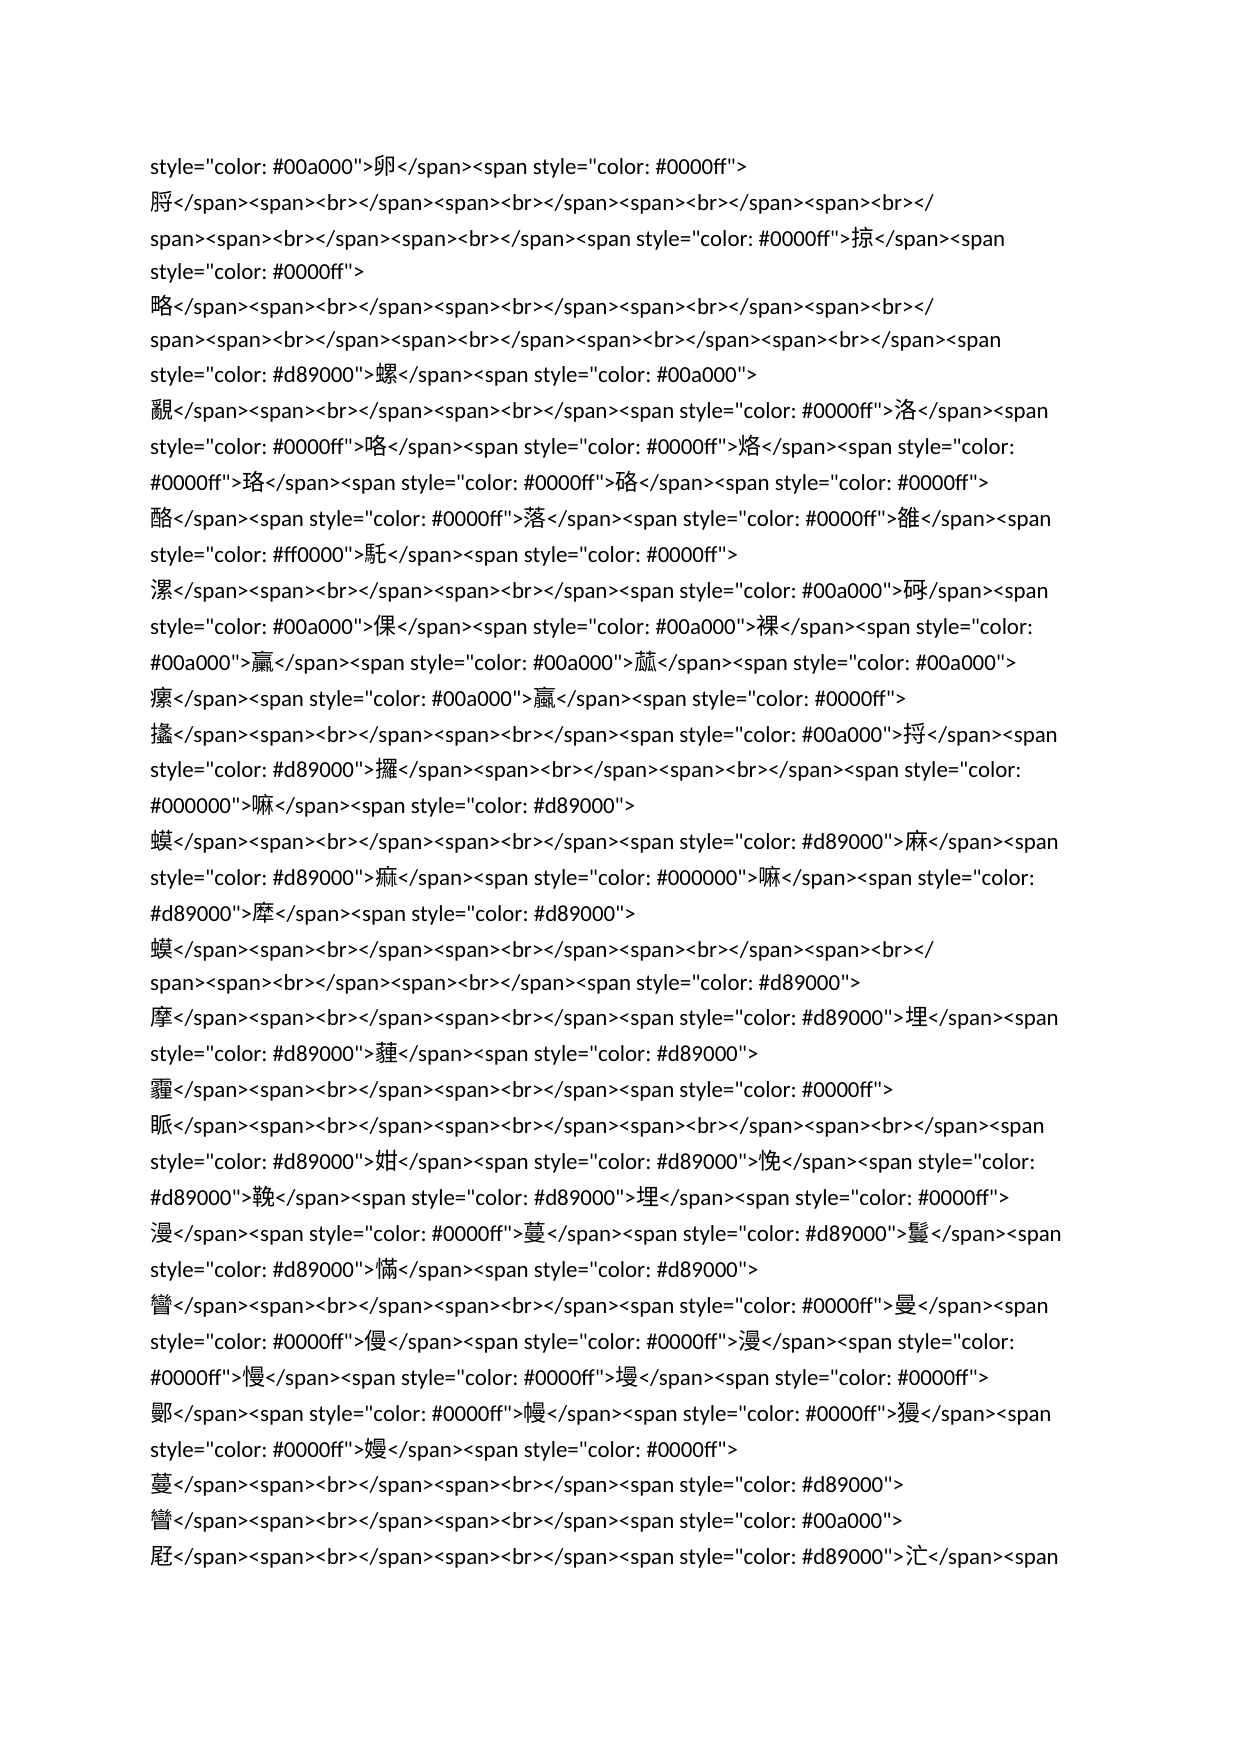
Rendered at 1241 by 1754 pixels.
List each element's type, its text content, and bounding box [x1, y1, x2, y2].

text style="color: #00a000">卵</span><span style="color: #0000ff">脟</span><span><br></span><span><br></span><span><br></span><span><br></span><span><br></span><span><br></span><span style="color: #0000ff">掠</span><span style="color: #0000ff">略</span><span><br></span><span><br></span><span><br></span><span><br></span><span><br></span><span><br></span><span><br></span><span><br></span><span style="color: #d89000">螺</span><span style="color: #00a000">覶</span><span><br></span><span><br></span><span style="color: #0000ff">洛</span><span style="color: #0000ff">咯</span><span style="color: #0000ff">烙</span><span style="color: #0000ff">珞</span><span style="color: #0000ff">硌</span><span style="color: #0000ff">酪</span><span style="color: #0000ff">落</span><span style="color: #0000ff">雒</span><span style="color: #ff0000">馲</span><span style="color: #0000ff">漯</span><span><br></span><span><br></span><span style="color: #00a000">砢</span><span style="color: #00a000">倮</span><span style="color: #00a000">裸</span><span style="color: #00a000">臝</span><span style="color: #00a000">蓏</span><span style="color: #00a000">瘰</span><span style="color: #00a000">蠃</span><span style="color: #0000ff">攭</span><span><br></span><span><br></span><span style="color: #00a000">捋</span><span style="color: #d89000">攞</span><span><br></span><span><br></span><span style="color: #000000">嘛</span><span style="color: #d89000">蟆</span><span><br></span><span><br></span><span style="color: #d89000">麻</span><span style="color: #d89000">痲</span><span style="color: #000000">嘛</span><span style="color: #d89000">犘</span><span style="color: #d89000">蟆</span><span><br></span><span><br></span><span><br></span><span><br></span><span><br></span><span><br></span><span style="color: #d89000">摩</span><span><br></span><span><br></span><span style="color: #d89000">埋</span><span style="color: #d89000">薶</span><span style="color: #d89000">霾</span><span><br></span><span><br></span><span style="color: #0000ff">眽</span><span><br></span><span><br></span><span><br></span><span><br></span><span style="color: #d89000">姏</span><span style="color: #d89000">悗</span><span style="color: #d89000">鞔</span><span style="color: #d89000">埋</span><span style="color: #0000ff">漫</span><span style="color: #0000ff">蔓</span><span style="color: #d89000">鬘</span><span style="color: #d89000">慲</span><span style="color: #d89000">矕</span><span><br></span><span><br></span><span style="color: #0000ff">曼</span><span style="color: #0000ff">僈</span><span style="color: #0000ff">漫</span><span style="color: #0000ff">慢</span><span style="color: #0000ff">墁</span><span style="color: #0000ff">鄤</span><span style="color: #0000ff">幔</span><span style="color: #0000ff">獌</span><span style="color: #0000ff">嫚</span><span style="color: #0000ff">蔓</span><span><br></span><span><br></span><span style="color: #d89000">矕</span><span><br></span><span><br></span><span style="color: #00a000">屘</span><span><br></span><span><br></span><span style="color: #d89000">汒</span><span [150, 150, 1090, 1572]
